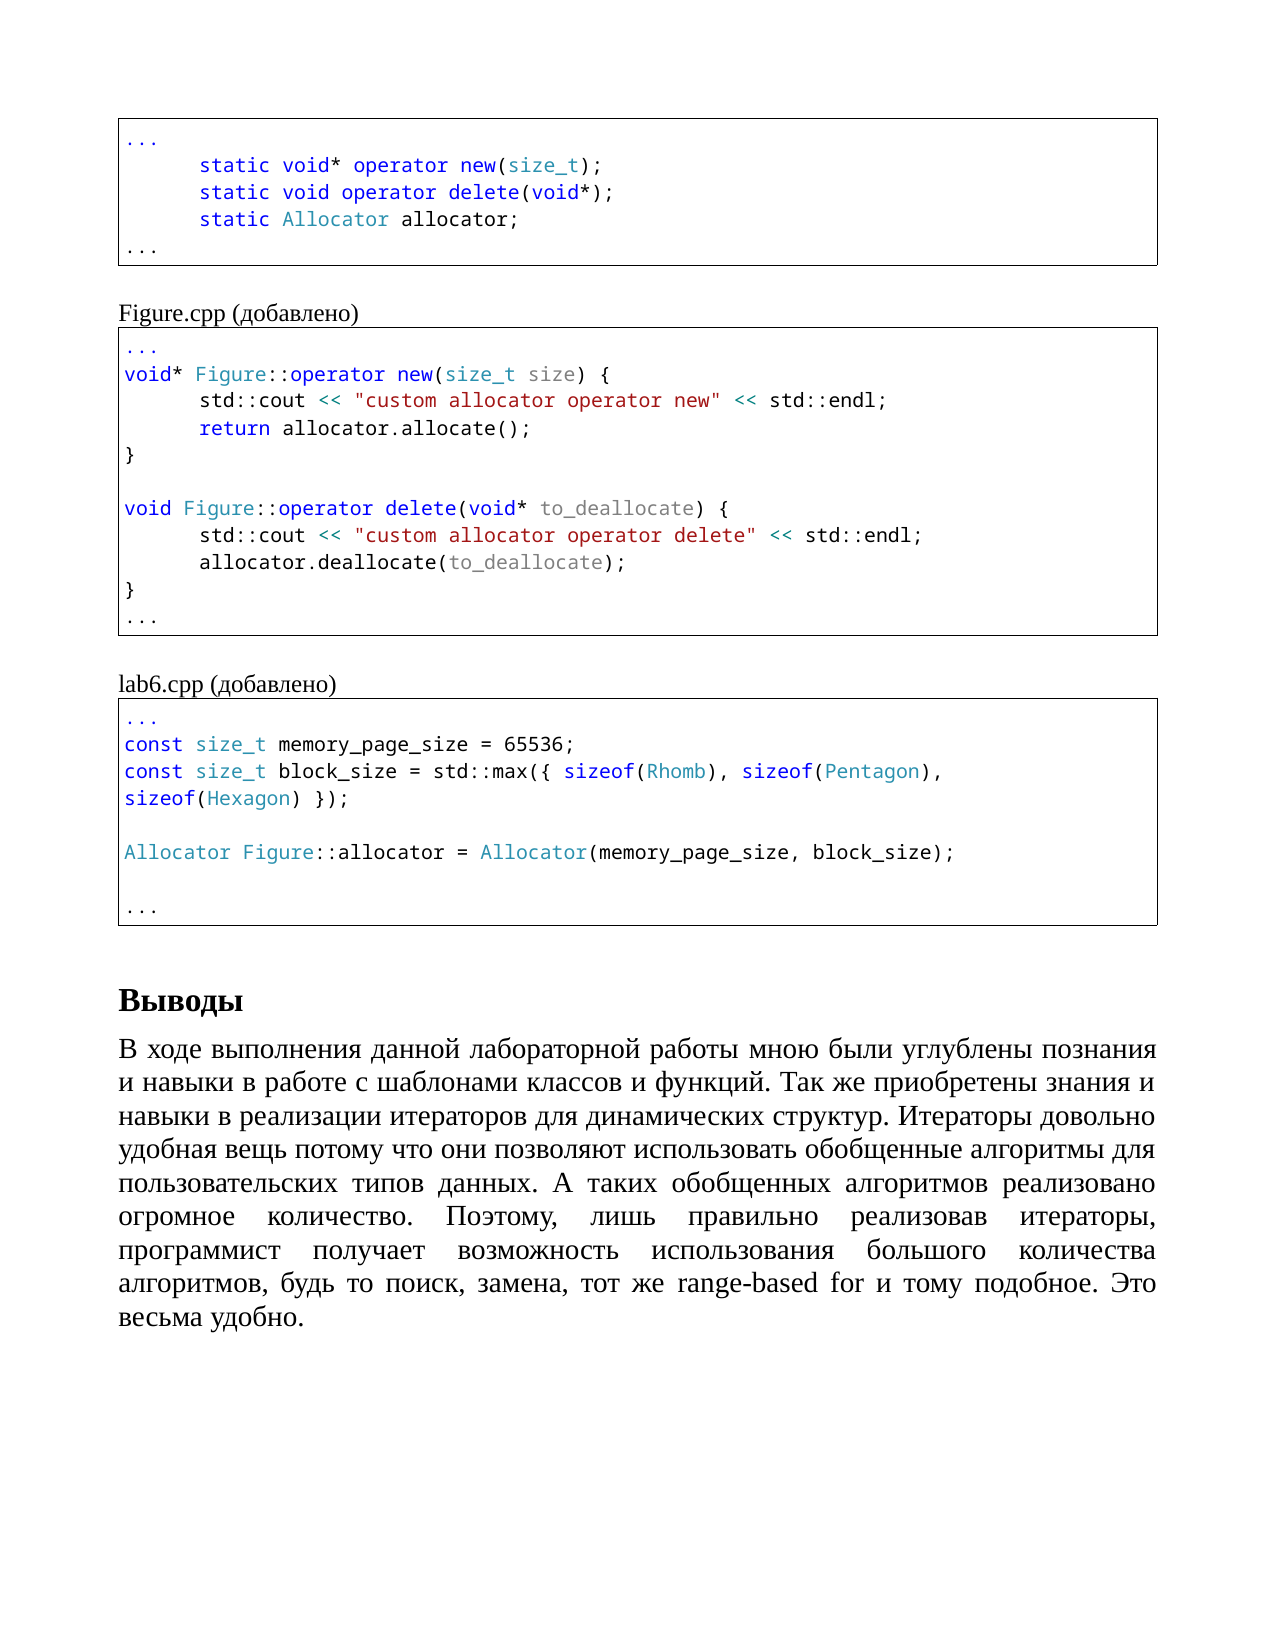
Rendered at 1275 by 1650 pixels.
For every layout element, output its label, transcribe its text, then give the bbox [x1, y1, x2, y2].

text В ходе выполнения данной лабораторной работы мною были углублены познания и навыки в работе с шаблонами классов и функций. Так же приобретены знания и навыки в реализации итераторов для динамических структур. Итераторы довольно удобная вещь потому что они позволяют использовать обобщенные алгоритмы для пользовательских типов данных. А таких обобщенных алгоритмов реализовано огромное количество. Поэтому, лишь правильно реализовав итераторы, программист получает возможность использования большого количества алгоритмов, будь то поиск, замена, тот же range-based for и тому подобное. Это весьма удобно. [118, 1031, 1157, 1333]
table_header ... const size_t memory_page_size = 65536; const size_t block_size = std::max({ sizeof(Rhomb), sizeof(Pentagon), sizeof(Hexagon) }); Allocator Figure::allocator = Allocator(memory_page_size, block_size); ... [119, 699, 1157, 925]
subtitle Выводы [118, 979, 1157, 1018]
table_header ... void* Figure::operator new(size_t size) { std::cout << "custom allocator operator new" << std::endl; return allocator.allocate(); } void Figure::operator delete(void* to_deallocate) { std::cout << "custom allocator operator delete" << std::endl; allocator.deallocate(to_deallocate); } ... [119, 328, 1157, 635]
text Figure.cpp (добавлено) [118, 298, 1157, 327]
text lab6.cpp (добавлено) [118, 669, 1157, 698]
table_header ... static void* operator new(size_t); static void operator delete(void*); static Allocator allocator; ... [119, 119, 1157, 264]
